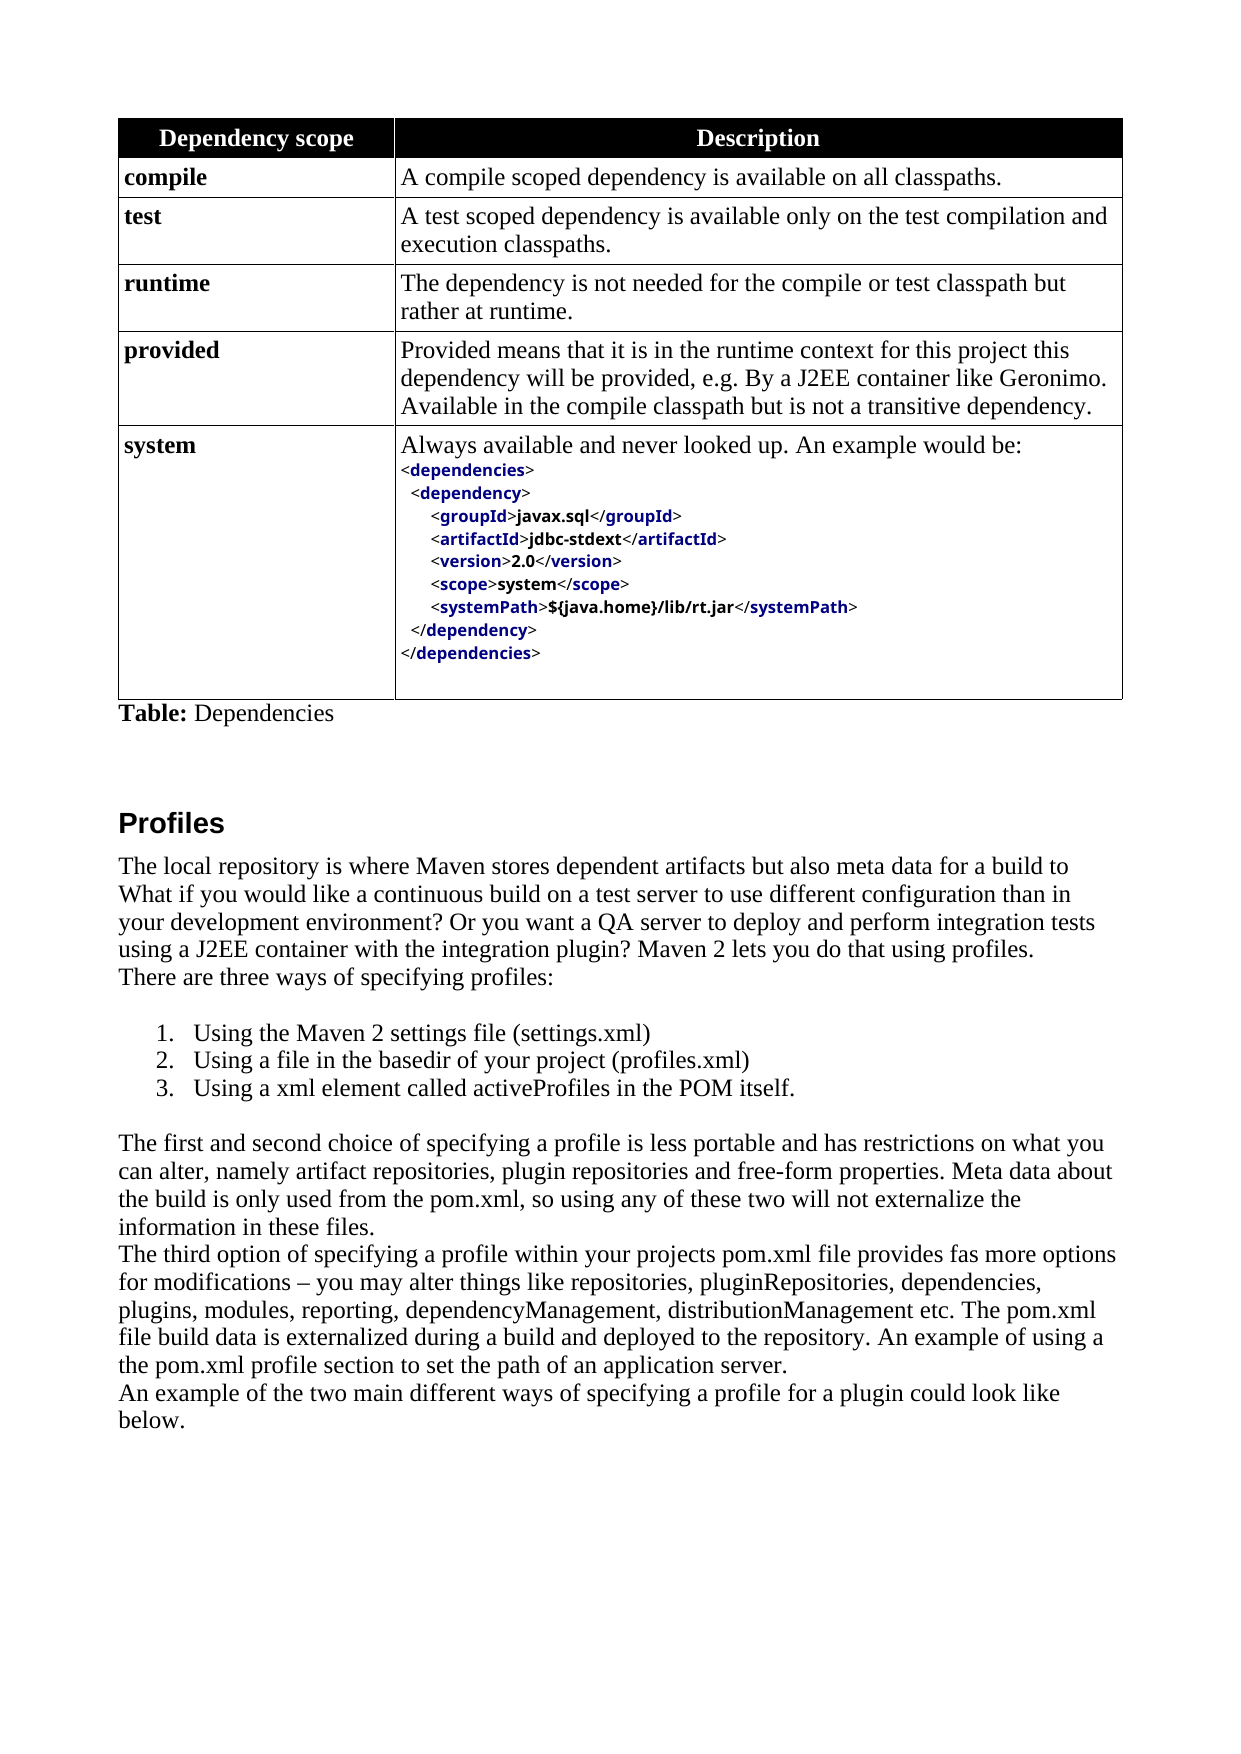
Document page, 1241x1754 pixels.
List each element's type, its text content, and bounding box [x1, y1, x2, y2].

table_cell test [119, 198, 394, 264]
text The first and second choice of specifying a profile is less portable and has restrictions on what you can alter, namely artifact repositories, plugin repositories and free-form properties. Meta data about the build is only used from the pom.xml, so using any of these two will not externalize the information in these files. [118, 1129, 1122, 1240]
table_cell Always available and never looked up. An example would be: <dependencies> <dependency> <groupId>javax.sql</groupId> <artifactId>jdbc-stdext</artifactId> <version>2.0</version> <scope>system</scope> <systemPath>${java.home}/lib/rt.jar</systemPath> </dependency> </dependencies> [396, 426, 1122, 699]
table_cell runtime [119, 265, 394, 331]
table_cell system [119, 426, 394, 699]
text The local repository is where Maven stores dependent artifacts but also meta data for a build to [118, 852, 1122, 880]
table_cell A compile scoped dependency is available on all classpaths. [396, 158, 1122, 197]
table_cell Provided means that it is in the runtime context for this project this dependency will be provided, e.g. By a J2EE container like Geronimo. Available in the compile classpath but is not a transitive dependency. [396, 332, 1122, 425]
table_cell compile [119, 158, 394, 197]
text The third option of specifying a profile within your projects pom.xml file provides fas more options for modifications – you may alter things like repositories, pluginRepositories, dependencies, plugins, modules, reporting, dependencyManagement, distributionManagement etc. The pom.xml file build data is externalized during a build and deployed to the repository. An example of using a the pom.xml profile section to set the path of an application server. [118, 1240, 1122, 1379]
text There are three ways of specifying profiles: [118, 963, 1122, 991]
text What if you would like a continuous build on a test server to use different configuration than in your development environment? Or you want a QA server to deploy and perform integration tests using a J2EE container with the integration plugin? Maven 2 lets you do that using profiles. [118, 880, 1122, 963]
table_header Description [396, 119, 1122, 157]
text Table: Dependencies [118, 700, 1122, 755]
table_cell provided [119, 332, 394, 425]
table_header Dependency scope [119, 119, 394, 157]
list Using a xml element called activeProfiles in the POM itself. [156, 1074, 1122, 1102]
list Using a file in the basedir of your project (profiles.xml) [156, 1046, 1122, 1074]
list Using the Maven 2 settings file (settings.xml) [156, 1019, 1122, 1046]
table_cell The dependency is not needed for the compile or test classpath but rather at runtime. [396, 265, 1122, 331]
text An example of the two main different ways of specifying a profile for a plugin could look like below. [118, 1379, 1122, 1434]
subtitle Profiles [118, 807, 1122, 840]
table_cell A test scoped dependency is available only on the test compilation and execution classpaths. [396, 198, 1122, 264]
